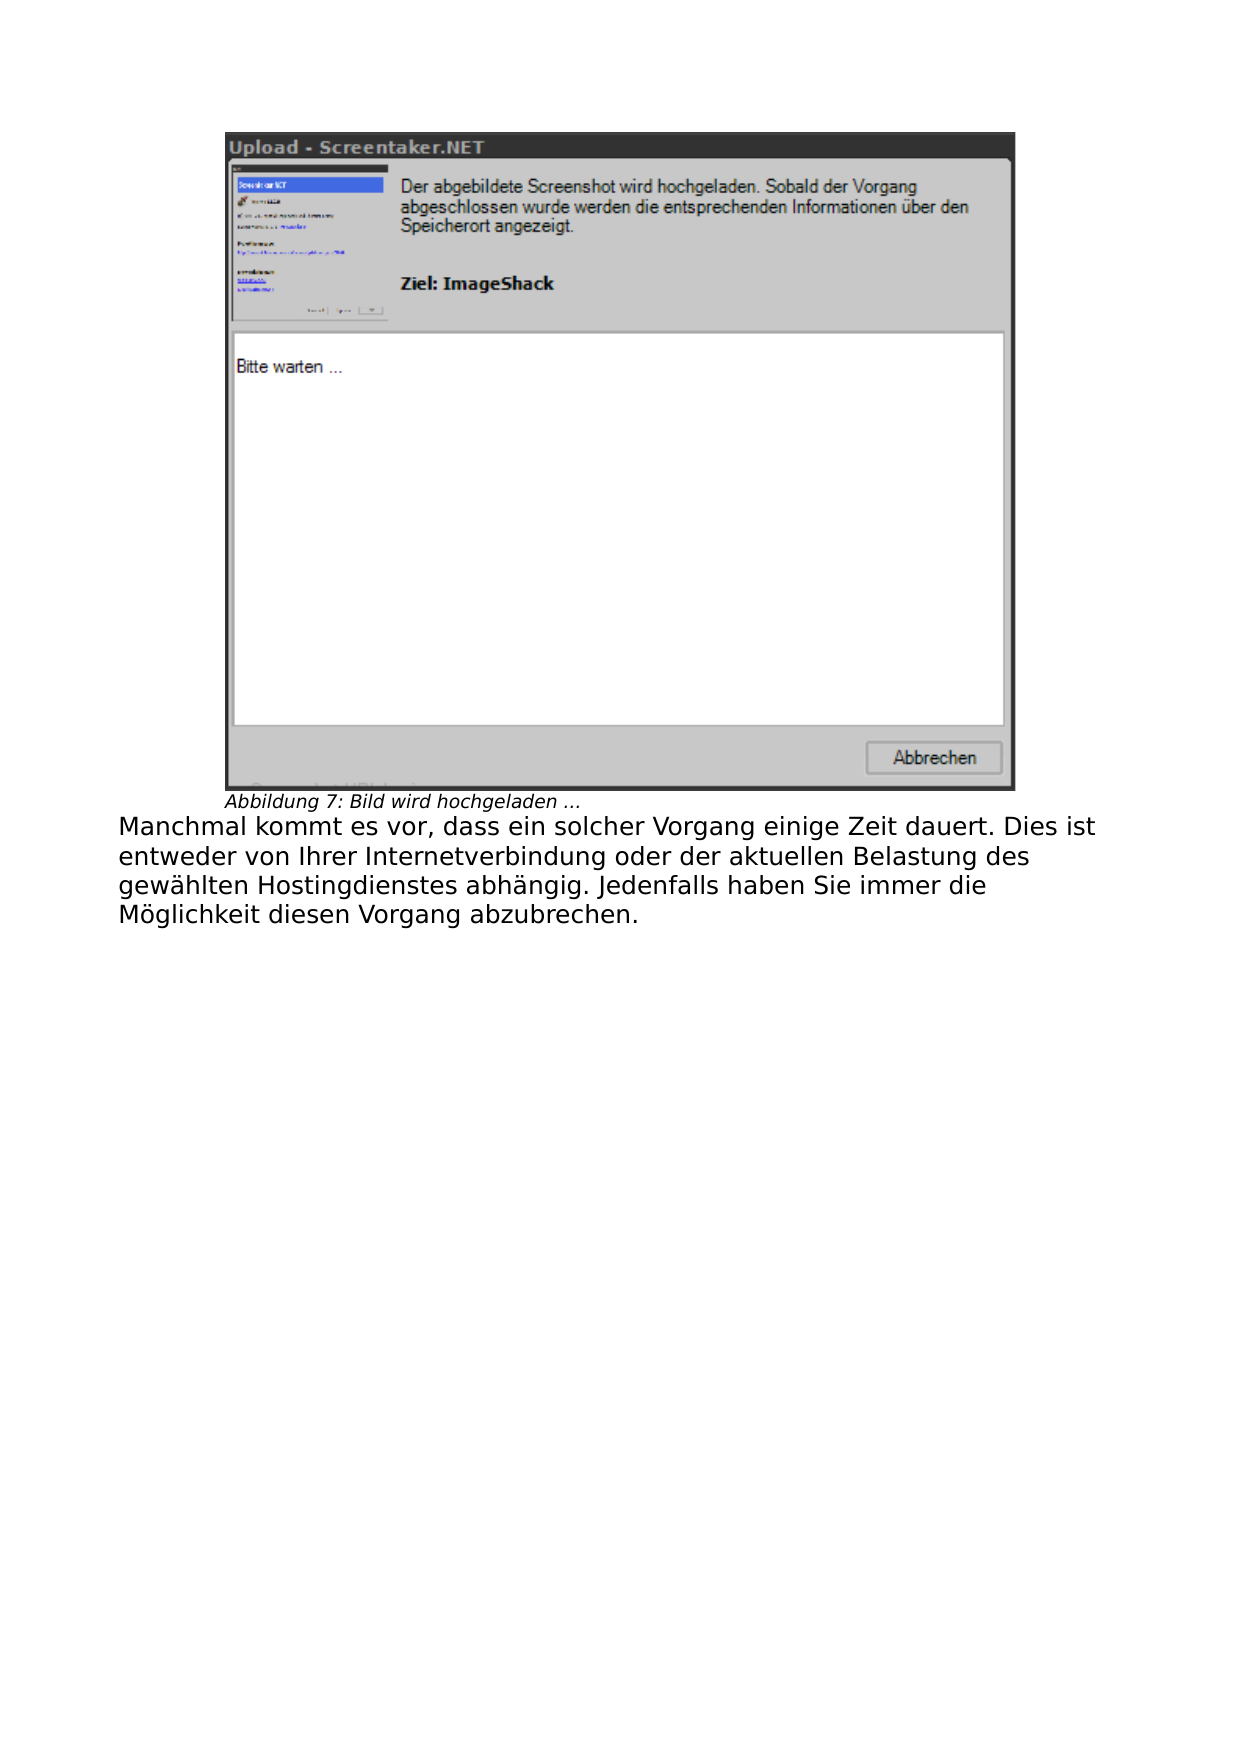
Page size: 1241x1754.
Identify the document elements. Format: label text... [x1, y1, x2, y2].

text Manchmal kommt es vor, dass ein solcher Vorgang einige Zeit dauert. Dies ist entweder von Ihrer Internetverbindung oder der aktuellen Belastung des gewählten Hostingdienstes abhängig. Jedenfalls haben Sie immer die Möglichkeit diesen Vorgang abzubrechen. [118, 118, 1122, 929]
picture [225, 132, 1016, 791]
text Abbildung 7: Bild wird hochgeladen ... [225, 791, 1015, 813]
